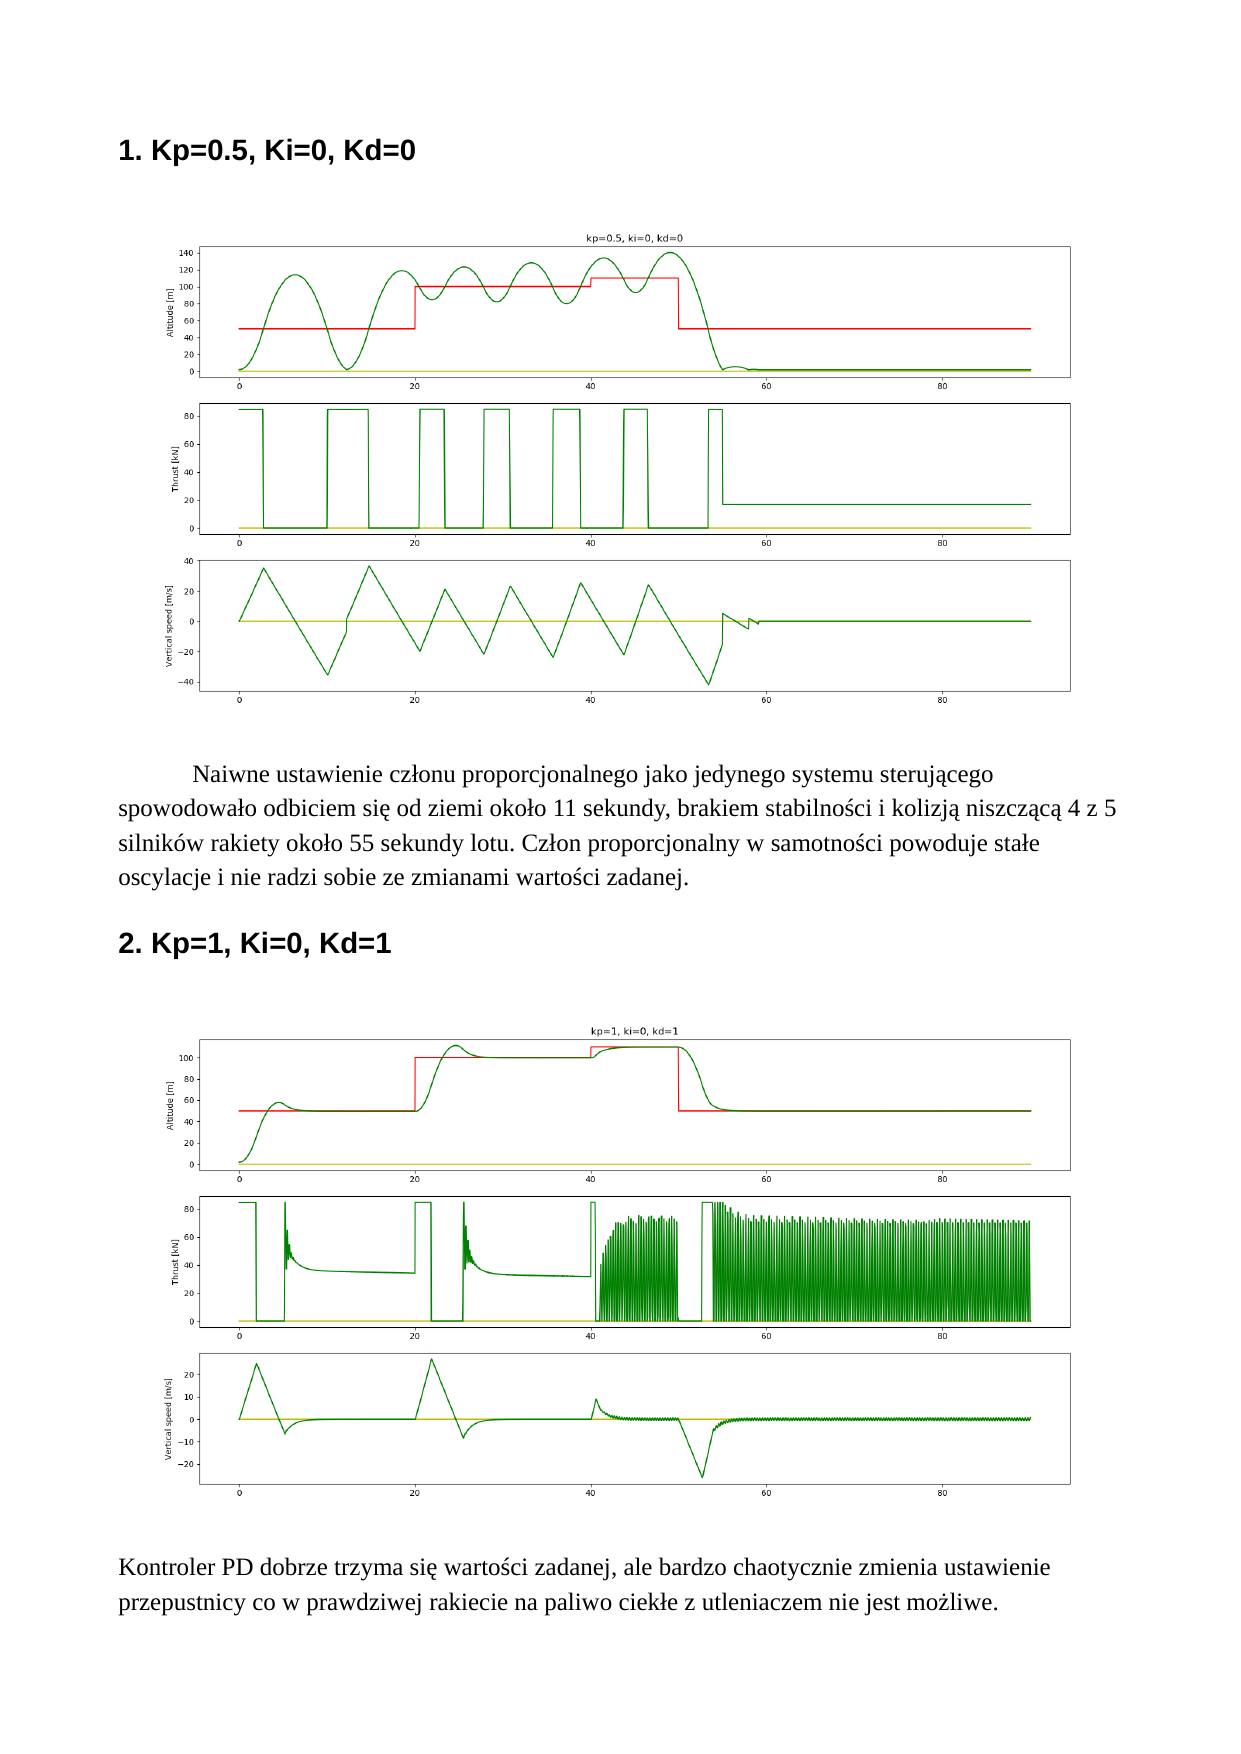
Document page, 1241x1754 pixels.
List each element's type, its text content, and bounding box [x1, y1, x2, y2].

subtitle 1. Kp=0.5, Ki=0, Kd=0 [118, 133, 1122, 166]
text Kontroler PD dobrze trzyma się wartości zadanej, ale bardzo chaotycznie zmienia ustawienie przepustnicy co w prawdziwej rakiecie na paliwo ciekłe z utleniaczem nie jest możliwe. [118, 1547, 1122, 1616]
text Naiwne ustawienie członu proporcjonalnego jako jedynego systemu sterującego spowodowało odbiciem się od ziemi około 11 sekundy, brakiem stabilności i kolizją niszczącą 4 z 5 silników rakiety około 55 sekundy lotu. Człon proporcjonalny w samotności powoduje stałe oscylacje i nie radzi sobie ze zmianami wartości zadanej. [118, 754, 1122, 891]
picture [59, 177, 1182, 754]
picture [59, 970, 1182, 1547]
subtitle 2. Kp=1, Ki=0, Kd=1 [118, 926, 1122, 960]
